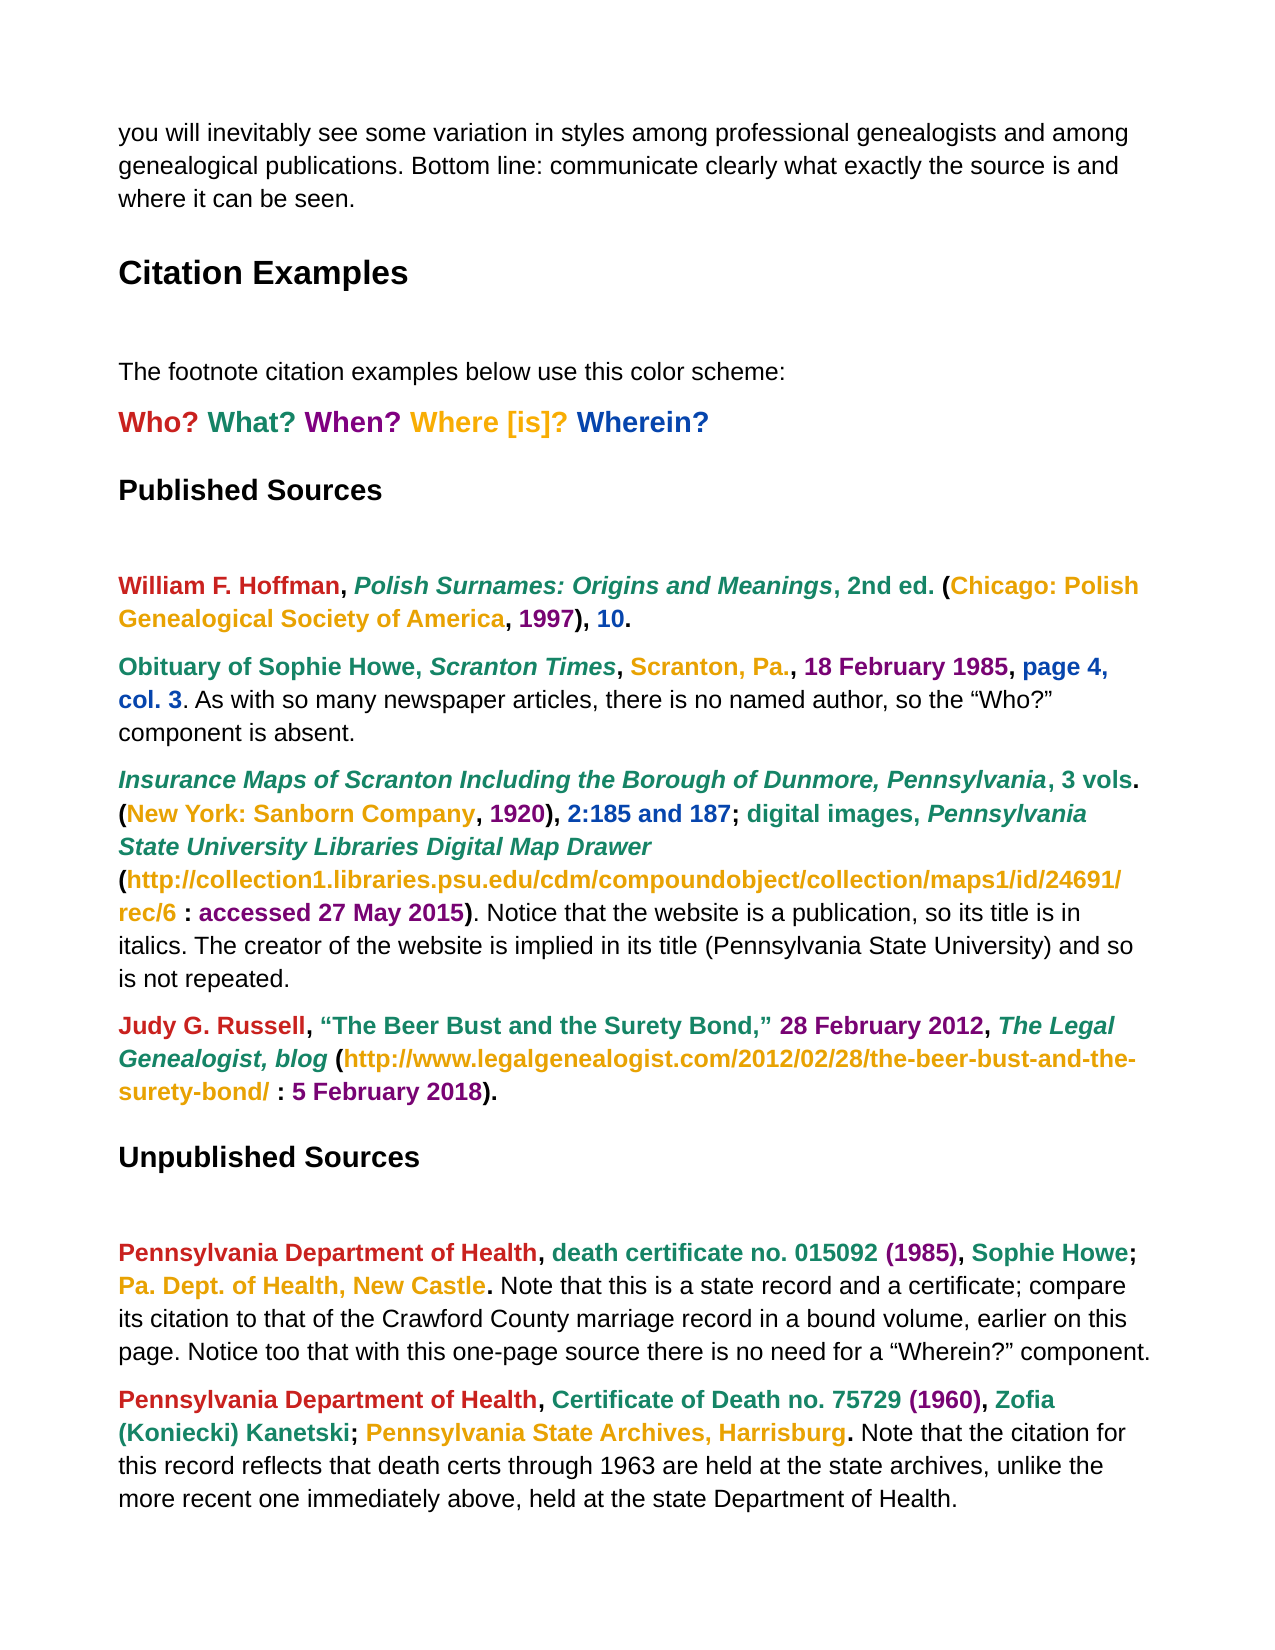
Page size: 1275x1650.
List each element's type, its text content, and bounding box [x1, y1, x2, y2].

text Judy G. Russell, “The Beer Bust and the Surety Bond,” 28 February 2012, The Legal Genealogist, blog (http://www.legalgenealogist.com/2012/02/28/the-beer-bust-and-the-surety-bond/ : 5 February 2018). [118, 1011, 1157, 1106]
text Pennsylvania Department of Health, Certificate of Death no. 75729 (1960), Zofia (Koniecki) Kanetski; Pennsylvania State Archives, Harrisburg. Note that the citation for this record reflects that death certs through 1963 are held at the state archives, unlike the more recent one immediately above, held at the state Department of Health. [118, 1385, 1157, 1513]
text Insurance Maps of Scranton Including the Borough of Dunmore, Pennsylvania, 3 vols. (New York: Sanborn Company, 1920), 2:185 and 187; digital images, Pennsylvania State University Libraries Digital Map Drawer (http://collection1.libraries.psu.edu/cdm/compoundobject/collection/maps1/id/24691/rec/6 : accessed 27 May 2015). Notice that the website is a publication, so its title is in italics. The creator of the website is implied in its title (Pennsylvania State University) and so is not repeated. [118, 766, 1157, 992]
text Pennsylvania Department of Health, death certificate no. 015092 (1985), Sophie Howe; Pa. Dept. of Health, New Castle. Note that this is a state record and a certificate; compare its citation to that of the Crawford County marriage record in a bound volume, earlier on this page. Notice too that with this one-page source there is no need for a “Wherein?” component. [118, 1238, 1157, 1366]
text The footnote citation examples below use this color scheme: [118, 357, 1157, 386]
text Who? What? When? Where [is]? Wherein? [118, 405, 1157, 438]
subtitle Citation Examples [118, 253, 1157, 291]
subtitle Unpublished Sources [118, 1139, 1157, 1173]
subtitle Published Sources [118, 472, 1157, 506]
text Obituary of Sophie Howe, Scranton Times, Scranton, Pa., 18 February 1985, page 4, col. 3. As with so many newspaper articles, there is no named author, so the “Who?” component is absent. [118, 652, 1157, 747]
text you will inevitably see some variation in styles among professional genealogists and among genealogical publications. Bottom line: communicate clearly what exactly the source is and where it can be seen. [118, 118, 1157, 213]
text William F. Hoffman, Polish Surnames: Origins and Meanings, 2nd ed. (Chicago: Polish Genealogical Society of America, 1997), 10. [118, 571, 1157, 633]
